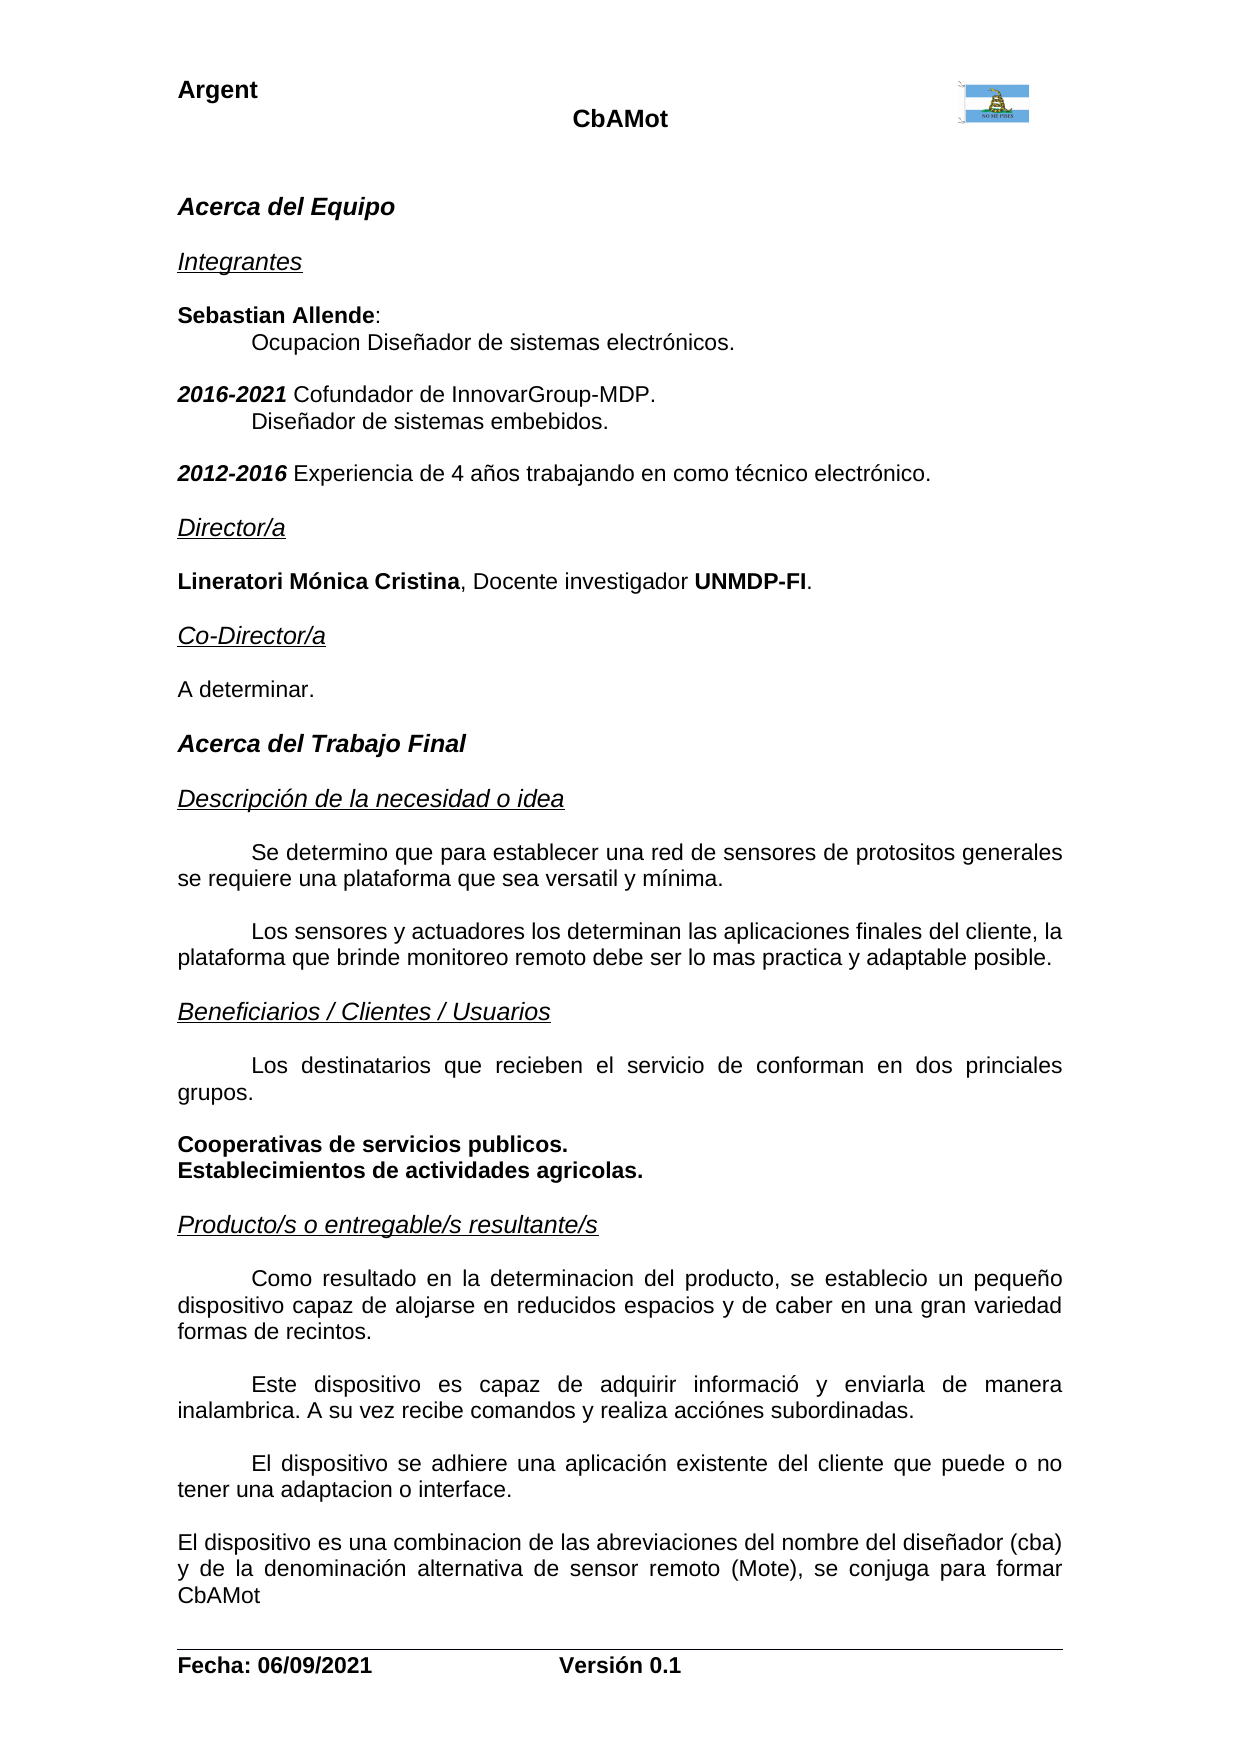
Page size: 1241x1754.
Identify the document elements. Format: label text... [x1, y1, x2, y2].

picture [954, 79, 1033, 126]
subtitle Director/a [177, 513, 1063, 542]
subtitle Acerca del Trabajo Final [177, 729, 1063, 757]
text El dispositivo es una combinacion de las abreviaciones del nombre del diseñador (cba) y de la denominación alternativa de sensor remoto (Mote), se conjuga para formar CbAMot [177, 1529, 1063, 1608]
text Lineratori Mónica Cristina, Docente investigador UNMDP-FI. [177, 568, 1063, 594]
subtitle Producto/s o entregable/s resultante/s [177, 1210, 1063, 1239]
subtitle Descripción de la necesidad o idea [177, 784, 1063, 812]
text Los destinatarios que recieben el servicio de conforman en dos princiales grupos. [177, 1052, 1063, 1105]
text Como resultado en la determinacion del producto, se establecio un pequeño dispositivo capaz de alojarse en reducidos espacios y de caber en una gran variedad formas de recintos. [177, 1265, 1063, 1344]
text A determinar. [177, 676, 1063, 702]
text 2016-2021 Cofundador de InnovarGroup-MDP. [177, 381, 1063, 408]
text Este dispositivo es capaz de adquirir informació y enviarla de manera inalambrica. A su vez recibe comandos y realiza acciónes subordinadas. [177, 1371, 1063, 1423]
text Ocupacion Diseñador de sistemas electrónicos. [177, 328, 1063, 355]
text Establecimientos de actividades agricolas. [177, 1157, 1063, 1184]
text Diseñador de sistemas embebidos. [177, 408, 1063, 434]
subtitle Acerca del Equipo [177, 192, 1063, 221]
text Se determino que para establecer una red de sensores de protositos generales se requiere una plataforma que sea versatil y mínima. [177, 839, 1063, 892]
subtitle Co-Director/a [177, 621, 1063, 649]
text Sebastian Allende: [177, 302, 1063, 328]
subtitle Beneficiarios / Clientes / Usuarios [177, 997, 1063, 1026]
text 2012-2016 Experiencia de 4 años trabajando en como técnico electrónico. [177, 460, 1063, 487]
text Los sensores y actuadores los determinan las aplicaciones finales del cliente, la plataforma que brinde monitoreo remoto debe ser lo mas practica y adaptable posible. [177, 918, 1063, 971]
text Cooperativas de servicios publicos. [177, 1131, 1063, 1157]
text El dispositivo se adhiere una aplicación existente del cliente que puede o no tener una adaptacion o interface. [177, 1450, 1063, 1502]
subtitle Integrantes [177, 247, 1063, 276]
